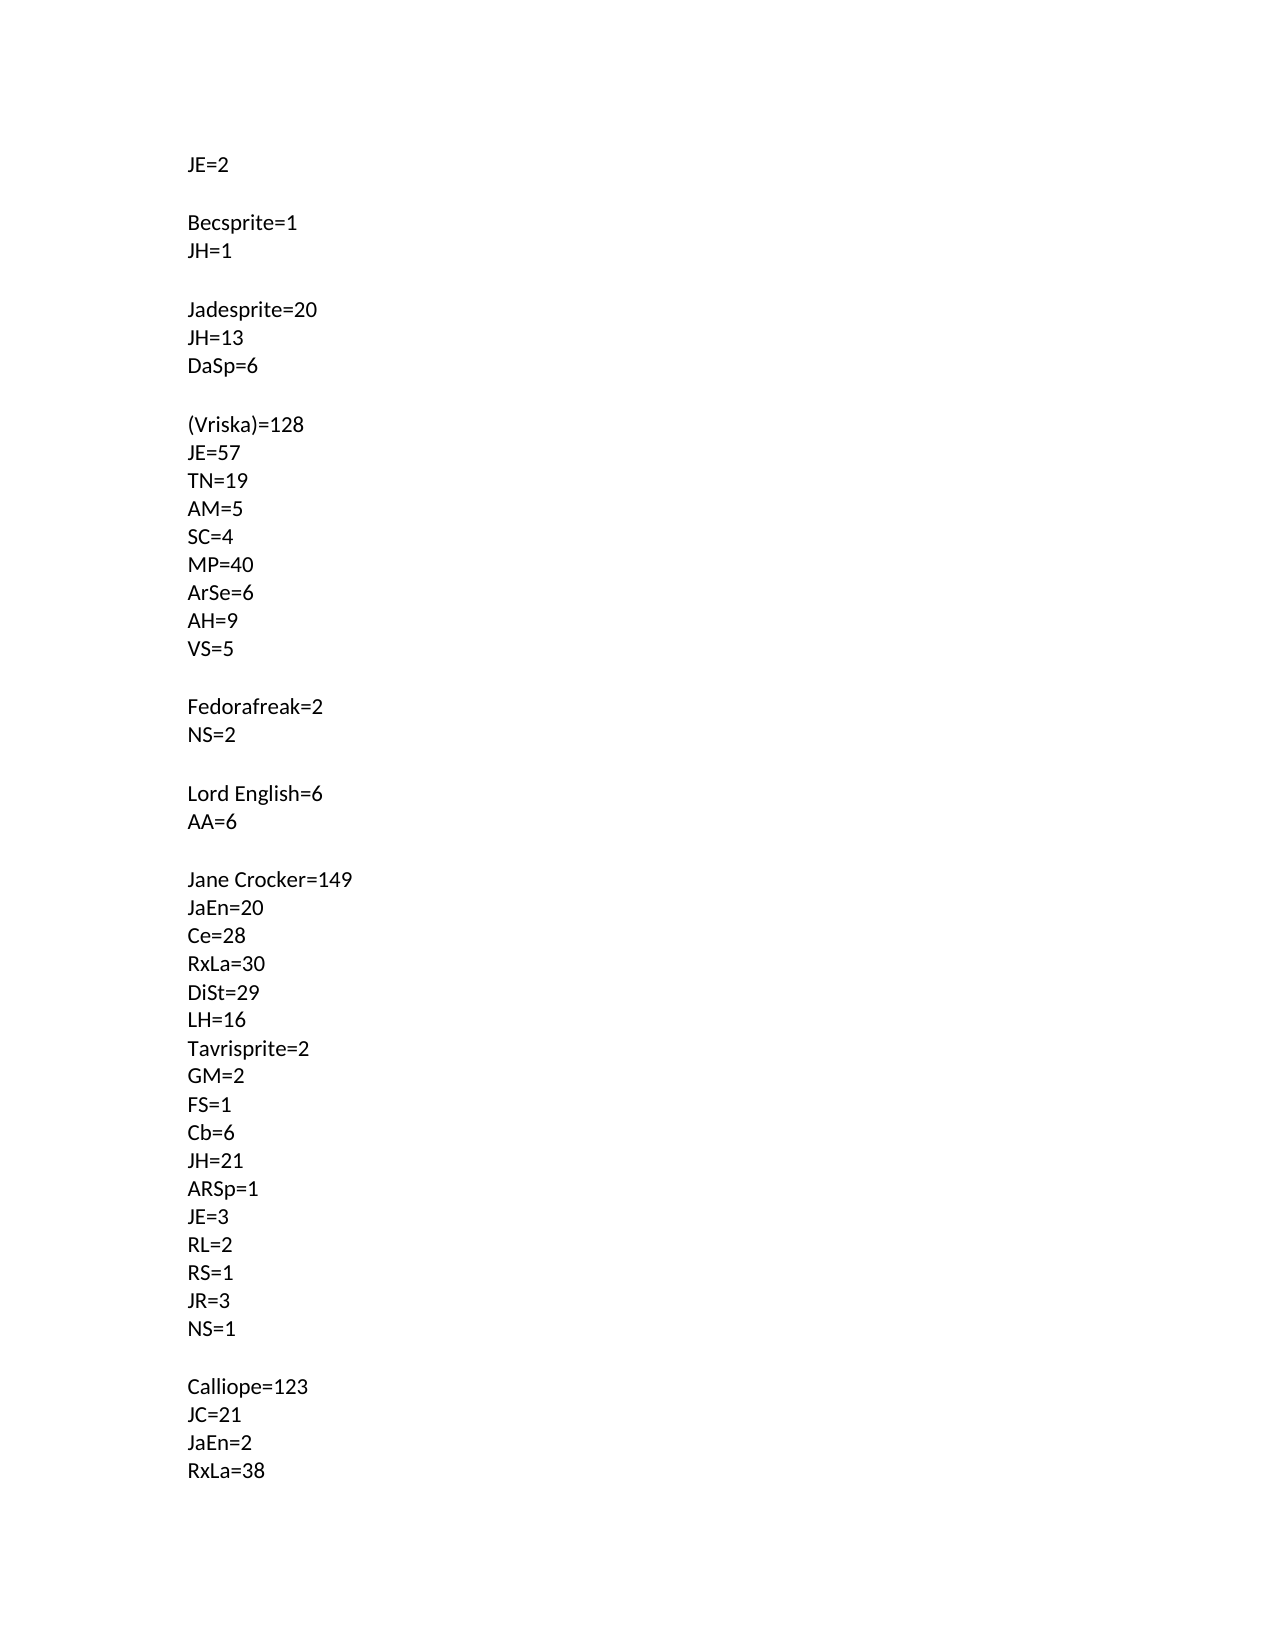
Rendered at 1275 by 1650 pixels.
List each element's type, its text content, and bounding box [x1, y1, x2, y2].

text JR=3 [187, 1286, 1087, 1314]
text TN=19 [187, 466, 1087, 494]
text GM=2 [187, 1062, 1087, 1090]
text RS=1 [187, 1258, 1087, 1286]
text VS=5 [187, 634, 1087, 662]
text ARSp=1 [187, 1174, 1087, 1202]
text RxLa=30 [187, 949, 1087, 978]
text Jadesprite=20 [187, 295, 1087, 323]
text JaEn=2 [187, 1428, 1087, 1456]
text NS=2 [187, 720, 1087, 748]
text SC=4 [187, 522, 1087, 550]
text FS=1 [187, 1090, 1087, 1118]
text Ce=28 [187, 922, 1087, 949]
text DaSp=6 [187, 351, 1087, 379]
text JE=2 [187, 150, 1087, 178]
text (Vriska)=128 [187, 410, 1087, 438]
text MP=40 [187, 550, 1087, 578]
text Calliope=123 [187, 1372, 1087, 1400]
text RxLa=38 [187, 1456, 1087, 1484]
text AH=9 [187, 606, 1087, 634]
text JH=21 [187, 1146, 1087, 1174]
text JE=57 [187, 438, 1087, 466]
text JH=13 [187, 323, 1087, 351]
text RL=2 [187, 1230, 1087, 1258]
text LH=16 [187, 1006, 1087, 1034]
text Becsprite=1 [187, 208, 1087, 237]
text AA=6 [187, 807, 1087, 835]
text JE=3 [187, 1202, 1087, 1230]
text JH=1 [187, 237, 1087, 264]
text Fedorafreak=2 [187, 692, 1087, 720]
text AM=5 [187, 494, 1087, 522]
text JaEn=20 [187, 893, 1087, 922]
text ArSe=6 [187, 578, 1087, 606]
text NS=1 [187, 1314, 1087, 1342]
text JC=21 [187, 1400, 1087, 1428]
text Jane Crocker=149 [187, 866, 1087, 893]
text Cb=6 [187, 1118, 1087, 1146]
text Lord English=6 [187, 779, 1087, 807]
text DiSt=29 [187, 978, 1087, 1006]
text Tavrisprite=2 [187, 1034, 1087, 1062]
